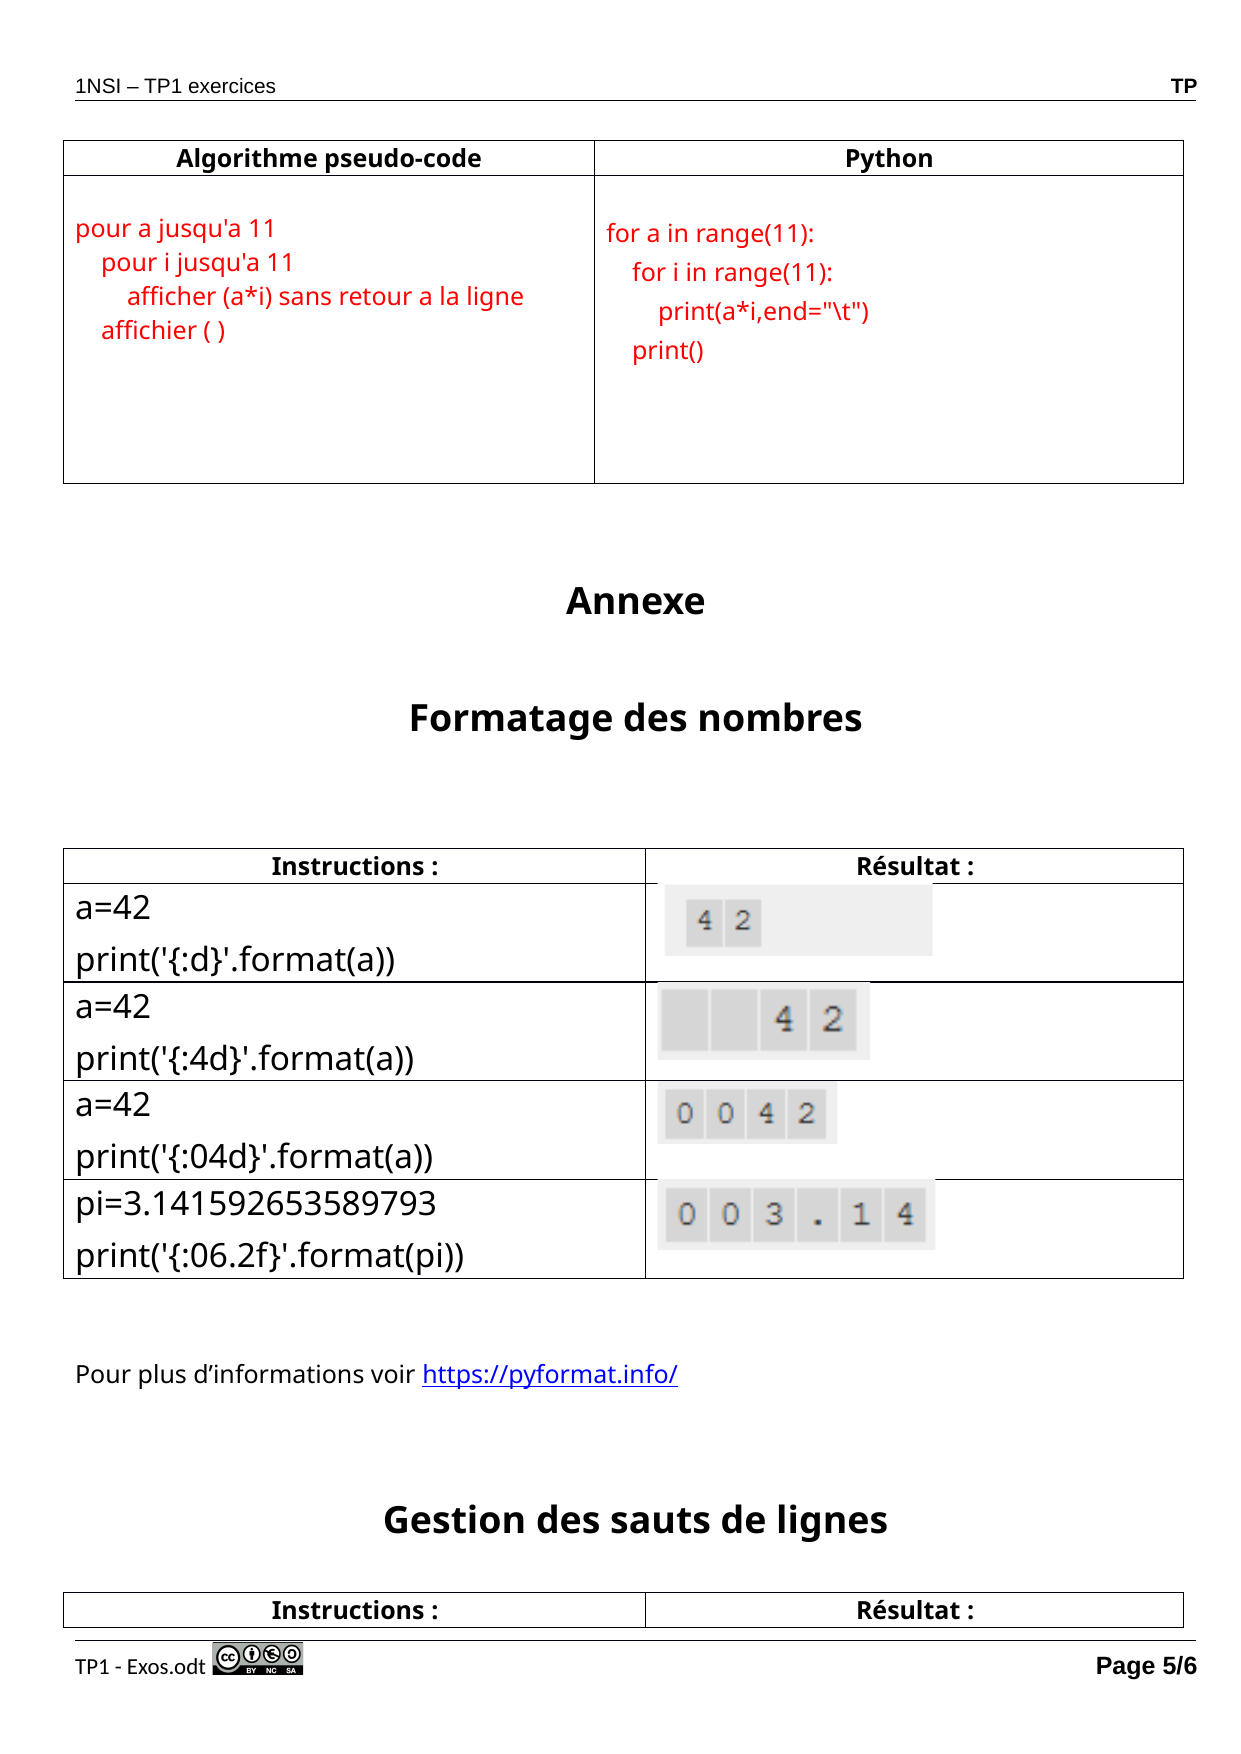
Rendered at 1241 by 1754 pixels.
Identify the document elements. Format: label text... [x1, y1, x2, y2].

table_cell pi=3.141592653589793 print('{:06.2f}'.format(pi)) [64, 1180, 645, 1277]
table_cell [646, 1081, 1183, 1179]
table_header Résultat : [646, 849, 1183, 883]
table_header Algorithme pseudo-code [64, 141, 594, 175]
table_cell [646, 1180, 1183, 1277]
text Formatage des nombres [75, 691, 1196, 742]
text Annexe [75, 574, 1196, 625]
table_header Python [595, 141, 1183, 175]
picture [212, 1642, 304, 1675]
text Pour plus d’informations voir https://pyformat.info/ [75, 1357, 1196, 1391]
text Gestion des sauts de lignes [75, 1494, 1196, 1545]
table_header Résultat : [646, 1593, 1183, 1627]
table_cell a=42 print('{:4d}'.format(a)) [64, 983, 645, 1080]
table_header Instructions : [64, 849, 645, 883]
table_cell pour a jusqu'a 11 pour i jusqu'a 11 afficher (a*i) sans retour a la ligne affichier ( ) [64, 176, 594, 483]
table_cell [646, 983, 1183, 1080]
table_header Instructions : [64, 1593, 645, 1627]
table_cell [646, 884, 1183, 981]
table_cell a=42 print('{:04d}'.format(a)) [64, 1081, 645, 1179]
table_cell a=42 print('{:d}'.format(a)) [64, 884, 645, 981]
table_cell for a in range(11): for i in range(11): print(a*i,end="\t") print() [595, 176, 1183, 483]
